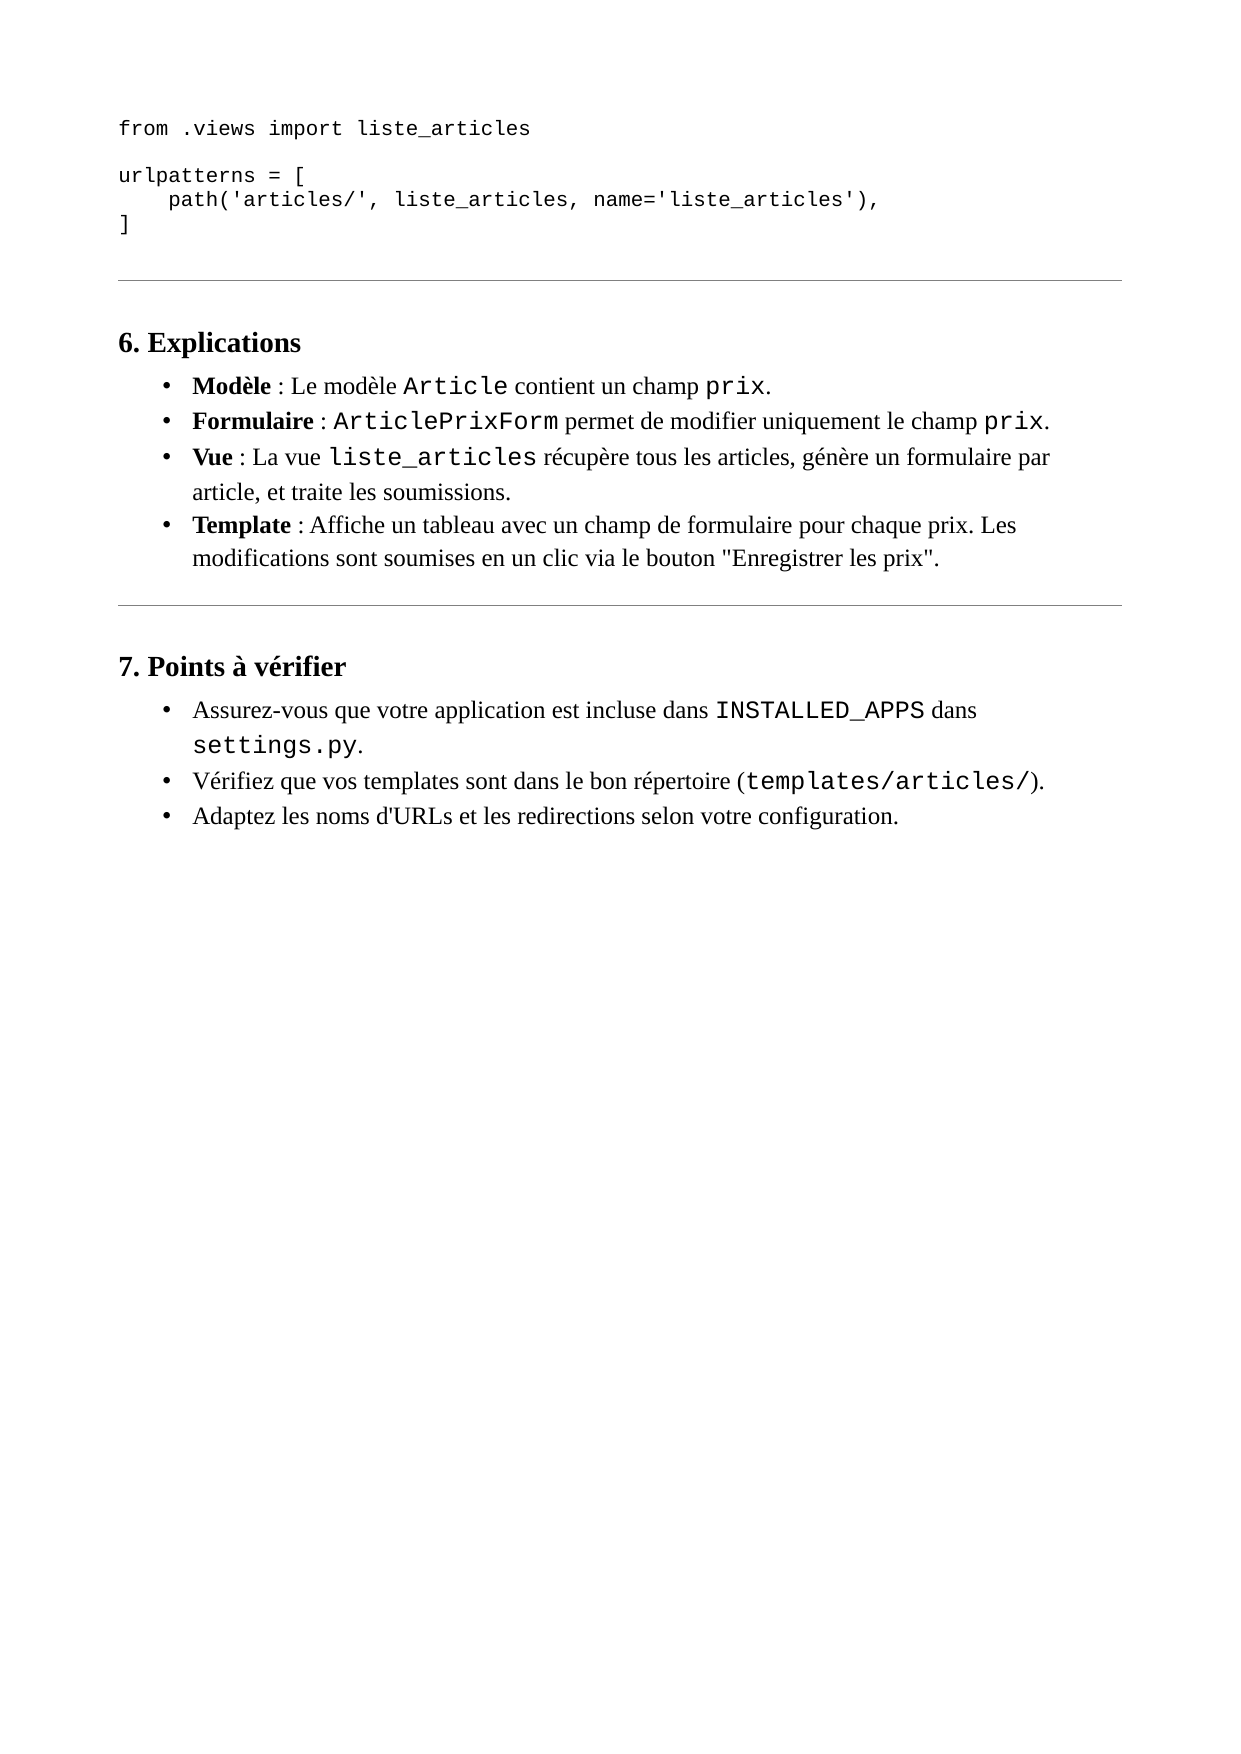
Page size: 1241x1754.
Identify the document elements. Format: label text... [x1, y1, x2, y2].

subtitle 7. Points à vérifier [118, 649, 1122, 683]
list Vue : La vue liste_articles récupère tous les articles, génère un formulaire par article, et traite les soumissions. [162, 442, 1122, 505]
text path('articles/', liste_articles, name='liste_articles'), [118, 189, 1122, 213]
list Modèle : Le modèle Article contient un champ prix. [162, 371, 1122, 402]
list Vérifiez que vos templates sont dans le bon répertoire (templates/articles/). [162, 766, 1122, 797]
text from .views import liste_articles [118, 118, 1122, 142]
list Adaptez les noms d'URLs et les redirections selon votre configuration. [162, 801, 1122, 830]
text urlpatterns = [ [118, 165, 1122, 189]
list Assurez-vous que votre application est incluse dans INSTALLED_APPS dans settings.py. [162, 695, 1122, 761]
list Formulaire : ArticlePrixForm permet de modifier uniquement le champ prix. [162, 406, 1122, 437]
subtitle 6. Explications [118, 325, 1122, 358]
text ] [118, 213, 1122, 236]
list Template : Affiche un tableau avec un champ de formulaire pour chaque prix. Les modifications sont soumises en un clic via le bouton "Enregistrer les prix". [162, 510, 1122, 571]
